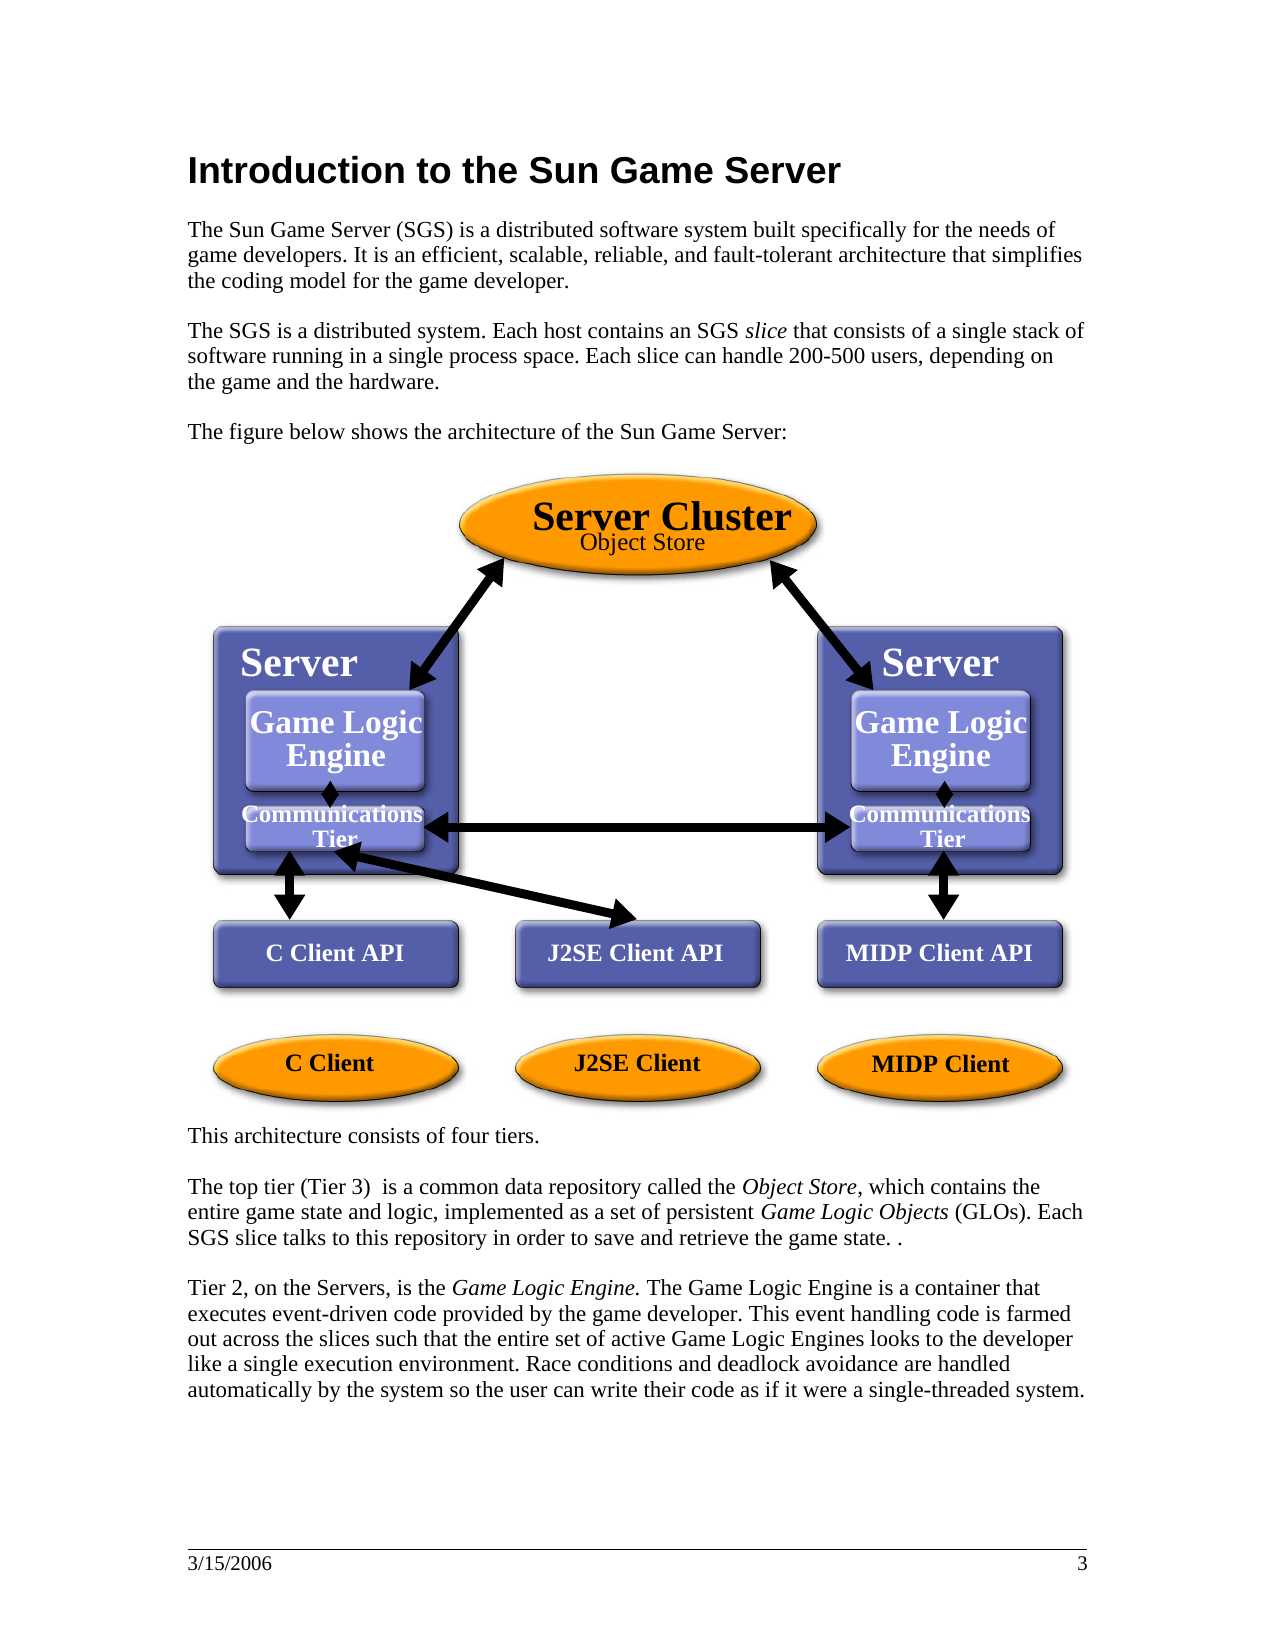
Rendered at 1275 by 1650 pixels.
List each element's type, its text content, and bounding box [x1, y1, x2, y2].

text The figure below shows the architecture of the Sun Game Server: [187, 419, 1087, 445]
text The top tier (Tier 3) is a common data repository called the Object Store, which contains the entire game state and logic, implemented as a set of persistent Game Logic Objects (GLOs). Each SGS slice talks to this repository in order to save and retrieve the game state. . [187, 1174, 1087, 1250]
text The Sun Game Server (SGS) is a distributed software system built specifically for the needs of game developers. It is an efficient, scalable, reliable, and fault-tolerant architecture that simplifies the coding model for the game developer. [187, 217, 1087, 293]
text Tier 2, on the Servers, is the Game Logic Engine. The Game Logic Engine is a container that executes event-driven code provided by the game developer. This event handling code is farmed out across the slices such that the entire set of active Game Logic Engines looks to the developer like a single execution environment. Race conditions and deadlock avoidance are handled automatically by the system so the user can write their code as if it were a single-threaded system. [187, 1275, 1087, 1402]
subtitle Introduction to the Sun Game Server [187, 150, 1087, 192]
picture [190, 444, 1085, 1124]
text This architecture consists of four tiers. [187, 470, 1087, 1149]
text The SGS is a distributed system. Each host contains an SGS slice that consists of a single stack of software running in a single process space. Each slice can handle 200-500 users, depending on the game and the hardware. [187, 318, 1087, 394]
